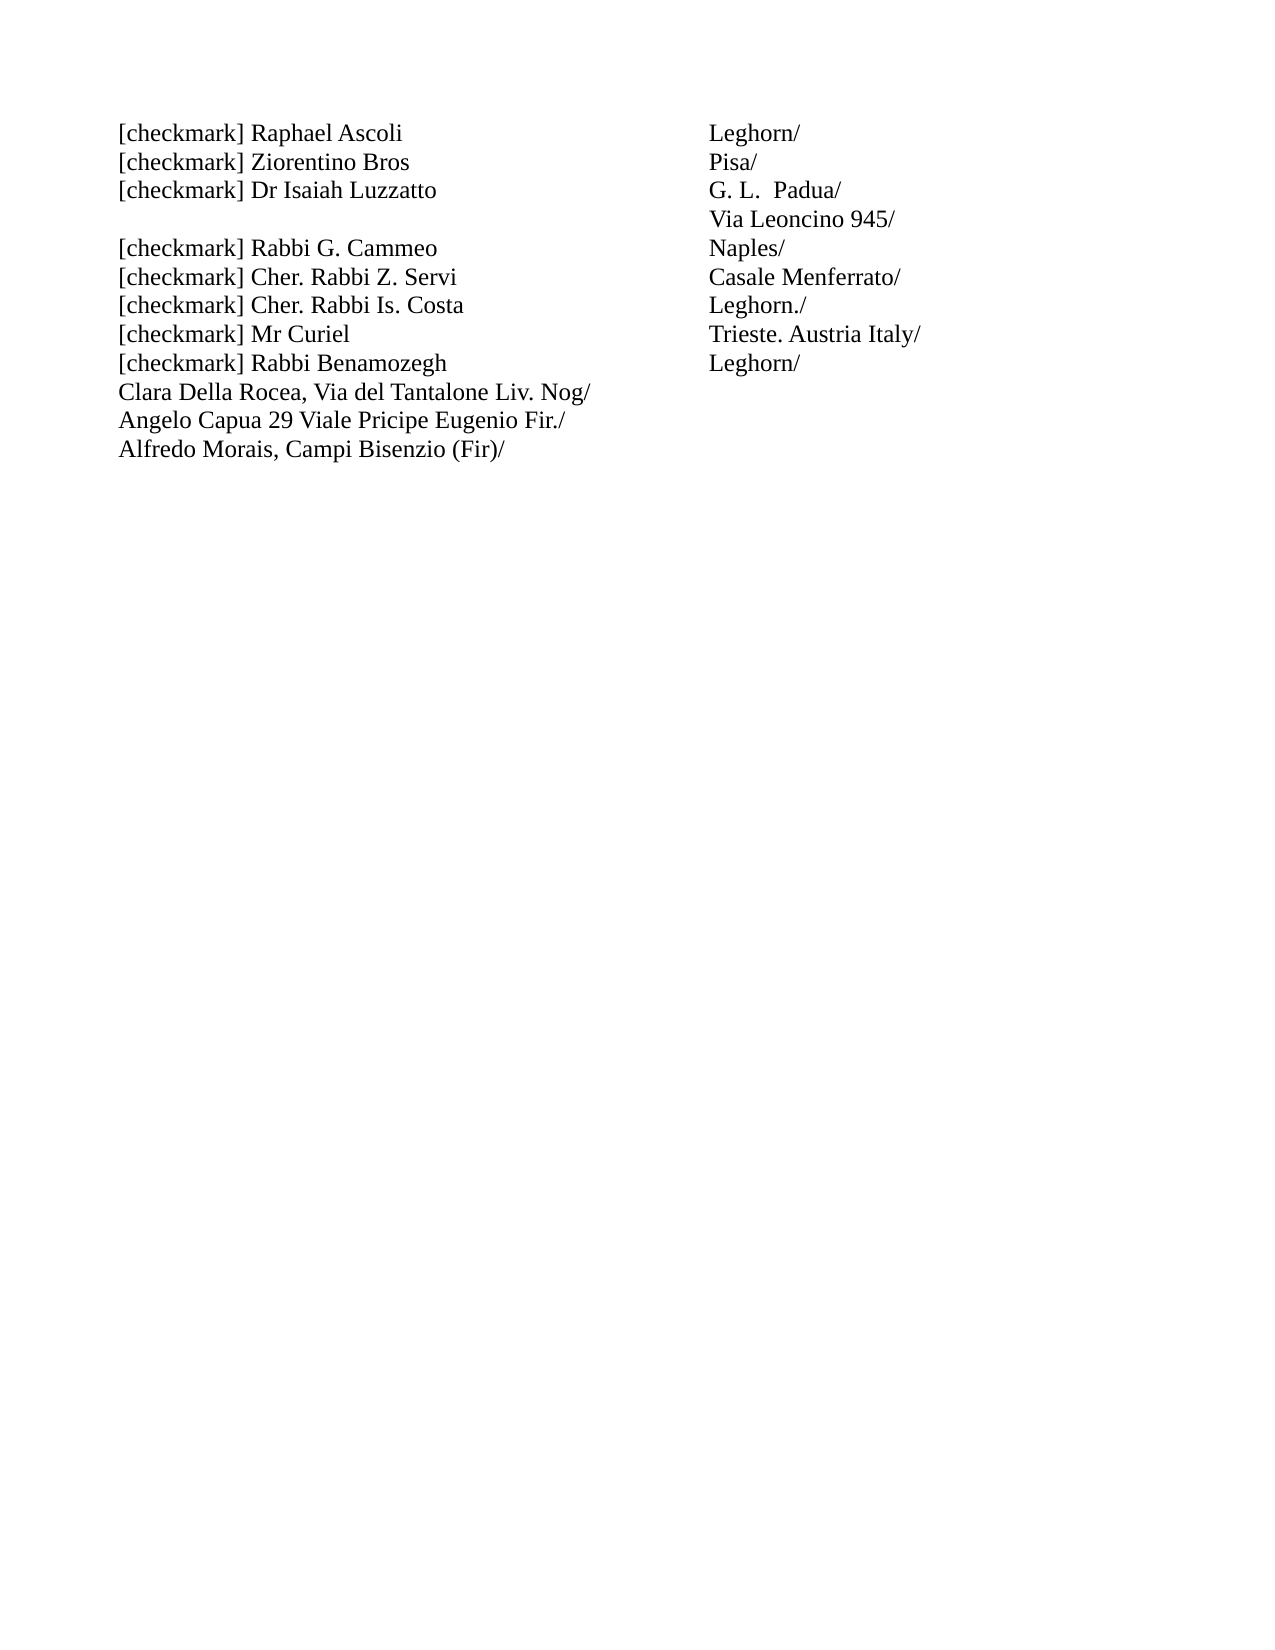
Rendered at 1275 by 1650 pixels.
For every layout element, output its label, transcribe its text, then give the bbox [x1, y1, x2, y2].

text Alfredo Morais, Campi Bisenzio (Fir)/ [118, 434, 1157, 463]
text Via Leoncino 945/ [118, 204, 1157, 233]
text [checkmark] Raphael Ascoli Leghorn/ [118, 118, 1157, 147]
text [checkmark] Ziorentino Bros Pisa/ [118, 147, 1157, 176]
text Clara Della Rocea, Via del Tantalone Liv. Nog/ [118, 377, 1157, 406]
text [checkmark] Cher. Rabbi Is. Costa Leghorn./ [118, 291, 1157, 319]
text [checkmark] Cher. Rabbi Z. Servi Casale Menferrato/ [118, 262, 1157, 291]
text Angelo Capua 29 Viale Pricipe Eugenio Fir./ [118, 406, 1157, 434]
text [checkmark] Rabbi Benamozegh Leghorn/ [118, 348, 1157, 377]
text [checkmark] Mr Curiel Trieste. Austria Italy/ [118, 319, 1157, 348]
text [checkmark] Dr Isaiah Luzzatto G. L. Padua/ [118, 176, 1157, 204]
text [checkmark] Rabbi G. Cammeo Naples/ [118, 233, 1157, 262]
